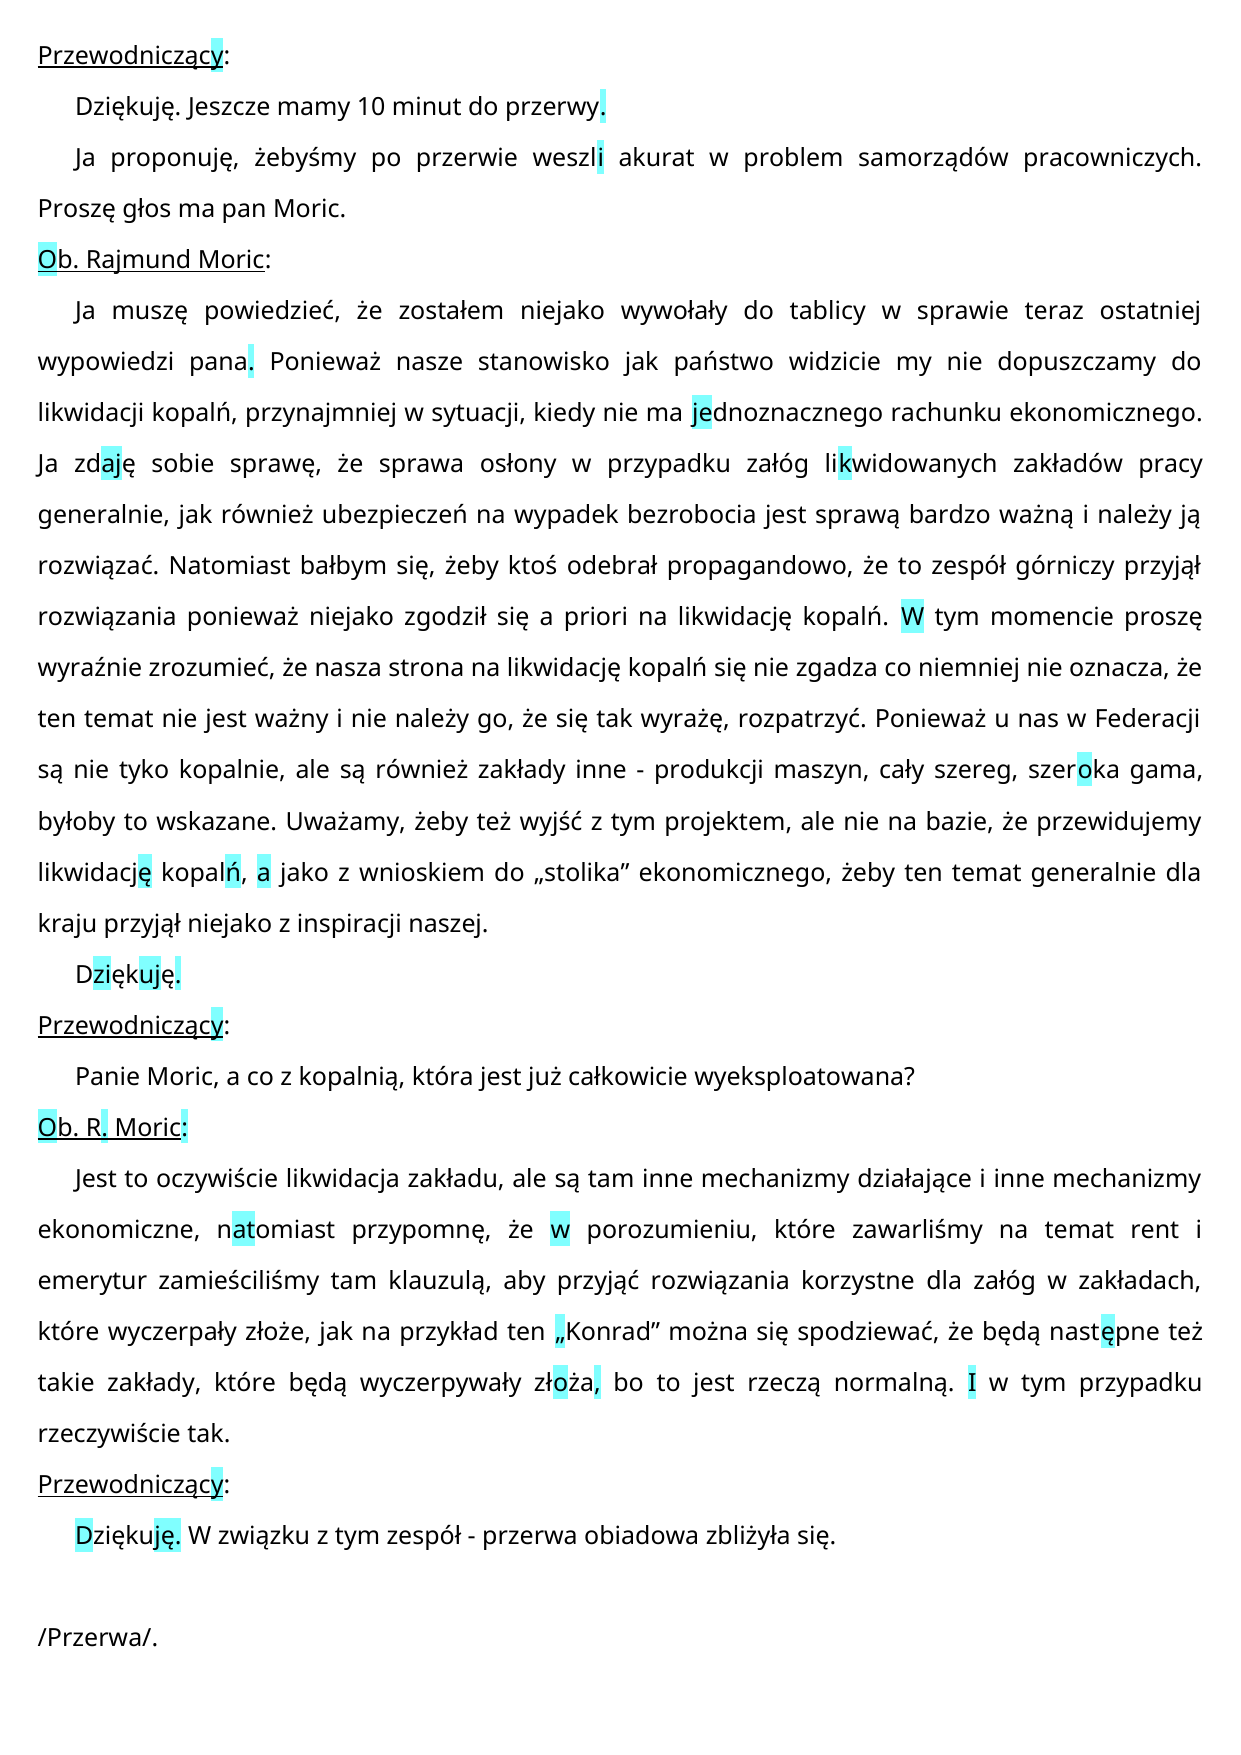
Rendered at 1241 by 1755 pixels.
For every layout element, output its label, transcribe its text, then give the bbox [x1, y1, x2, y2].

text /Przerwa/. [37, 1620, 1203, 1654]
text Panie Moric, a co z kopalnią, która jest już całkowicie wyeksploatowana? [37, 1058, 1203, 1092]
text Ob. R. Moric: [37, 1109, 1203, 1143]
text Dziękuję. Jeszcze mamy 10 minut do przerwy. [37, 88, 1203, 123]
text Przewodniczący: [37, 1007, 1203, 1041]
text Przewodniczący: [37, 37, 1203, 72]
text Ja proponuję, żebyśmy po przerwie weszli akurat w problem samorządów pracowniczych. Proszę głos ma pan Moric. [37, 139, 1203, 225]
text Dziękuję. W związku z tym zespół - przerwa obiadowa zbliżyła się. [37, 1518, 1203, 1552]
text Przewodniczący: [37, 1467, 1203, 1501]
text Ja muszę powiedzieć, że zostałem niejako wywołały do tablicy w sprawie teraz ostatniej wypowiedzi pana. Ponieważ nasze stanowisko jak państwo widzicie my nie dopuszczamy do likwidacji kopalń, przynajmniej w sytuacji, kiedy nie ma jednoznacznego rachunku ekonomicznego. Ja zdaję sobie sprawę, że sprawa osłony w przypadku załóg likwidowanych zakładów pracy generalnie, jak również ubezpieczeń na wypadek bezrobocia jest sprawą bardzo ważną i należy ją rozwiązać. Natomiast bałbym się, żeby ktoś odebrał propagandowo, że to zespół górniczy przyjął rozwiązania ponieważ niejako zgodził się a priori na likwidację kopalń. W tym momencie proszę wyraźnie zrozumieć, że nasza strona na likwidację kopalń się nie zgadza co niemniej nie oznacza, że ten temat nie jest ważny i nie należy go, że się tak wyrażę, rozpatrzyć. Ponieważ u nas w Federacji są nie tyko kopalnie, ale są również zakłady inne - produkcji maszyn, cały szereg, szeroka gama, byłoby to wskazane. Uważamy, żeby też wyjść z tym projektem, ale nie na bazie, że przewidujemy likwidację kopalń, a jako z wnioskiem do „stolika” ekonomicznego, żeby ten temat generalnie dla kraju przyjął niejako z inspiracji naszej. [37, 293, 1203, 939]
text Ob. Rajmund Moric: [37, 242, 1203, 276]
text Jest to oczywiście likwidacja zakładu, ale są tam inne mechanizmy działające i inne mechanizmy ekonomiczne, natomiast przypomnę, że w porozumieniu, które zawarliśmy na temat rent i emerytur zamieściliśmy tam klauzulą, aby przyjąć rozwiązania korzystne dla załóg w zakładach, które wyczerpały złoże, jak na przykład ten „Konrad” można się spodziewać, że będą następne też takie zakłady, które będą wyczerpywały złoża, bo to jest rzeczą normalną. I w tym przypadku rzeczywiście tak. [37, 1160, 1203, 1450]
text Dziękuję. [37, 956, 1203, 990]
